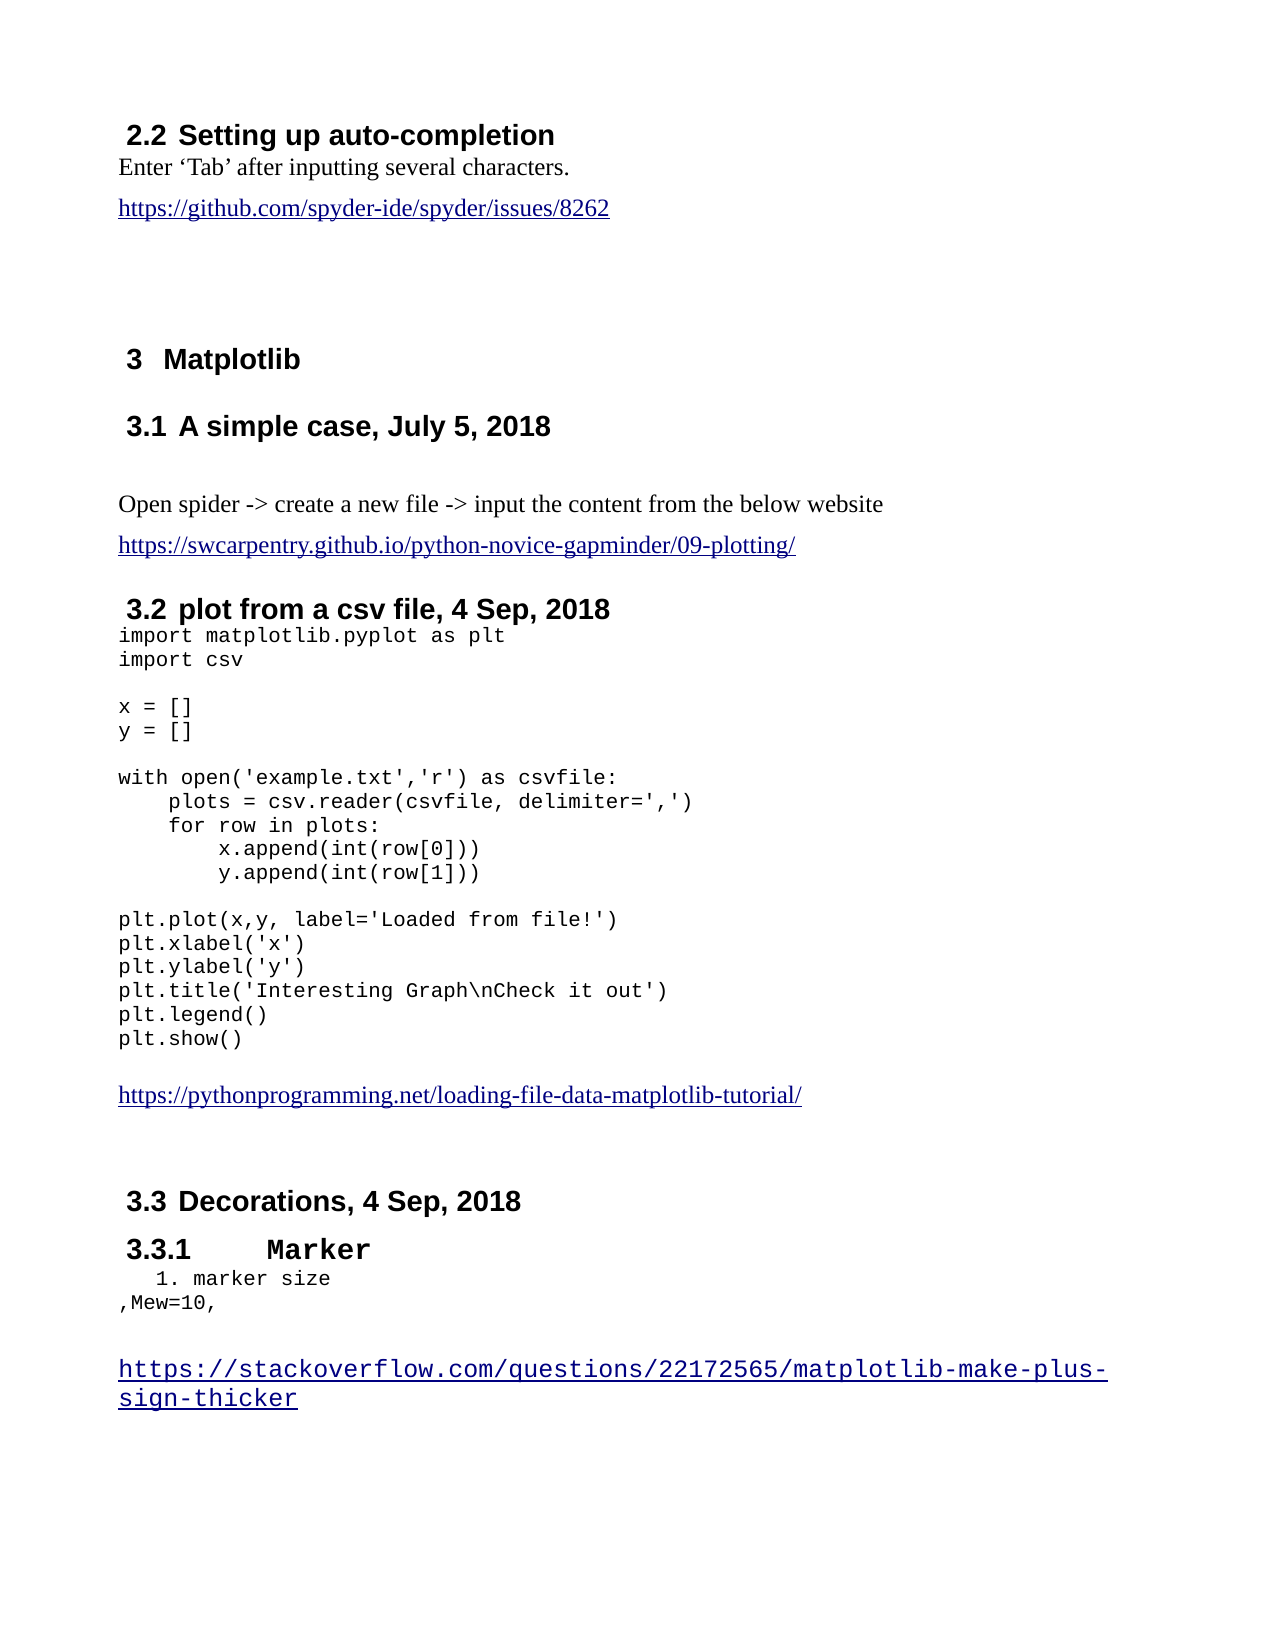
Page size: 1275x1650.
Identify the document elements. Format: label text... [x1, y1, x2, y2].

subtitle Decorations, 4 Sep, 2018 [118, 1184, 1157, 1217]
text https://stackoverflow.com/questions/22172565/matplotlib-make-plus-sign-thicker [118, 1357, 1157, 1413]
text x = [] [118, 696, 1157, 720]
subtitle A simple case, July 5, 2018 [118, 408, 1157, 442]
text with open('example.txt','r') as csvfile: [118, 767, 1157, 791]
text https://swcarpentry.github.io/python-novice-gapminder/09-plotting/ [118, 530, 1157, 559]
text Open spider -> create a new file -> input the content from the below website [118, 489, 1157, 517]
text plt.legend() [118, 1004, 1157, 1027]
text plt.ylabel('y') [118, 957, 1157, 980]
text for row in plots: [118, 815, 1157, 838]
list marker size [156, 1268, 1157, 1292]
text x.append(int(row[0])) [118, 838, 1157, 862]
text import csv [118, 649, 1157, 673]
text plt.show() [118, 1027, 1157, 1051]
subtitle plot from a csv file, 4 Sep, 2018 [118, 592, 1157, 626]
text y.append(int(row[1])) [118, 862, 1157, 886]
subtitle Setting up auto-completion [118, 118, 1157, 152]
text plots = csv.reader(csvfile, delimiter=',') [118, 791, 1157, 815]
text plt.title('Interesting Graph\nCheck it out') [118, 980, 1157, 1004]
text plt.xlabel('x') [118, 933, 1157, 957]
text plt.plot(x,y, label='Loaded from file!') [118, 909, 1157, 933]
text ,Mew=10, [118, 1292, 1157, 1316]
text https://pythonprogramming.net/loading-file-data-matplotlib-tutorial/ [118, 1081, 1157, 1109]
text Enter ‘Tab’ after inputting several characters. [118, 152, 1157, 180]
subtitle Marker [118, 1232, 1157, 1268]
text https://github.com/spyder-ide/spyder/issues/8262 [118, 193, 1157, 222]
subtitle Matplotlib [118, 342, 1157, 375]
text import matplotlib.pyplot as plt [118, 626, 1157, 649]
text y = [] [118, 720, 1157, 744]
